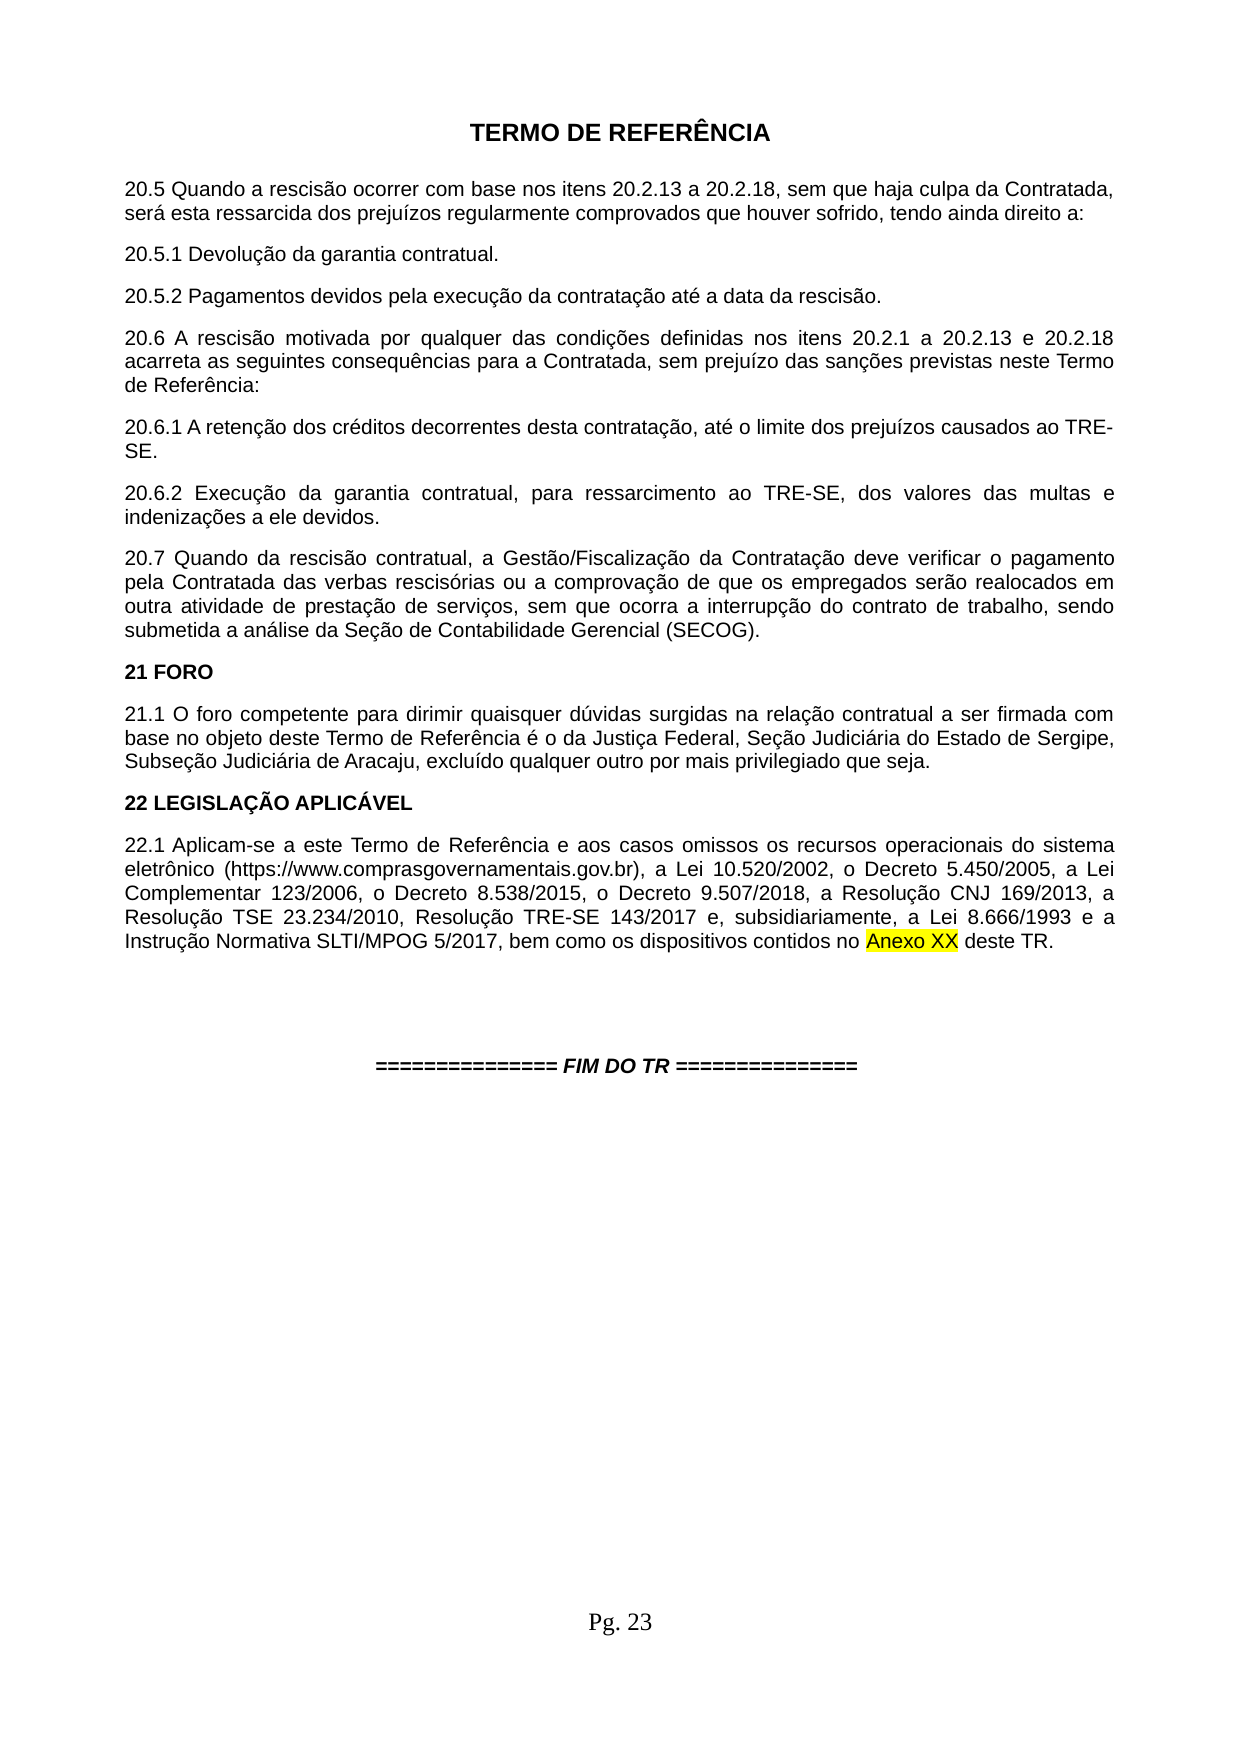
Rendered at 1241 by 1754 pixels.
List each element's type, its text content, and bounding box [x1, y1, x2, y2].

text =============== FIM DO TR =============== [124, 1053, 1116, 1077]
text 21 FORO [124, 660, 1116, 684]
text 20.7 Quando da rescisão contratual, a Gestão/Fiscalização da Contratação deve verificar o pagamento pela Contratada das verbas rescisórias ou a comprovação de que os empregados serão realocados em outra atividade de prestação de serviços, sem que ocorra a interrupção do contrato de trabalho, sendo submetida a análise da Seção de Contabilidade Gerencial (SECOG). [124, 546, 1116, 642]
text 20.6 A rescisão motivada por qualquer das condições definidas nos itens 20.2.1 a 20.2.13 e 20.2.18 acarreta as seguintes consequências para a Contratada, sem prejuízo das sanções previstas neste Termo de Referência: [124, 325, 1116, 397]
text 21.1 O foro competente para dirimir quaisquer dúvidas surgidas na relação contratual a ser firmada com base no objeto deste Termo de Referência é o da Justiça Federal, Seção Judiciária do Estado de Sergipe, Subseção Judiciária de Aracaju, excluído qualquer outro por mais privilegiado que seja. [124, 701, 1116, 773]
text 20.6.1 A retenção dos créditos decorrentes desta contratação, até o limite dos prejuízos causados ao TRE-SE. [124, 415, 1116, 463]
text 22 LEGISLAÇÃO APLICÁVEL [124, 791, 1116, 815]
text 20.5 Quando a rescisão ocorrer com base nos itens 20.2.13 a 20.2.18, sem que haja culpa da Contratada, será esta ressarcida dos prejuízos regularmente comprovados que houver sofrido, tendo ainda direito a: [124, 176, 1116, 224]
text 20.5.1 Devolução da garantia contratual. [124, 242, 1116, 266]
text 22.1 Aplicam-se a este Termo de Referência e aos casos omissos os recursos operacionais do sistema eletrônico (https://www.comprasgovernamentais.gov.br), a Lei 10.520/2002, o Decreto 5.450/2005, a Lei Complementar 123/2006, o Decreto 8.538/2015, o Decreto 9.507/2018, a Resolução CNJ 169/2013, a Resolução TSE 23.234/2010, Resolução TRE-SE 143/2017 e, subsidiariamente, a Lei 8.666/1993 e a Instrução Normativa SLTI/MPOG 5/2017, bem como os dispositivos contidos no Anexo XX deste TR. [124, 833, 1116, 952]
text 20.6.2 Execução da garantia contratual, para ressarcimento ao TRE-SE, dos valores das multas e indenizações a ele devidos. [124, 481, 1116, 528]
text 20.5.2 Pagamentos devidos pela execução da contratação até a data da rescisão. [124, 284, 1116, 308]
